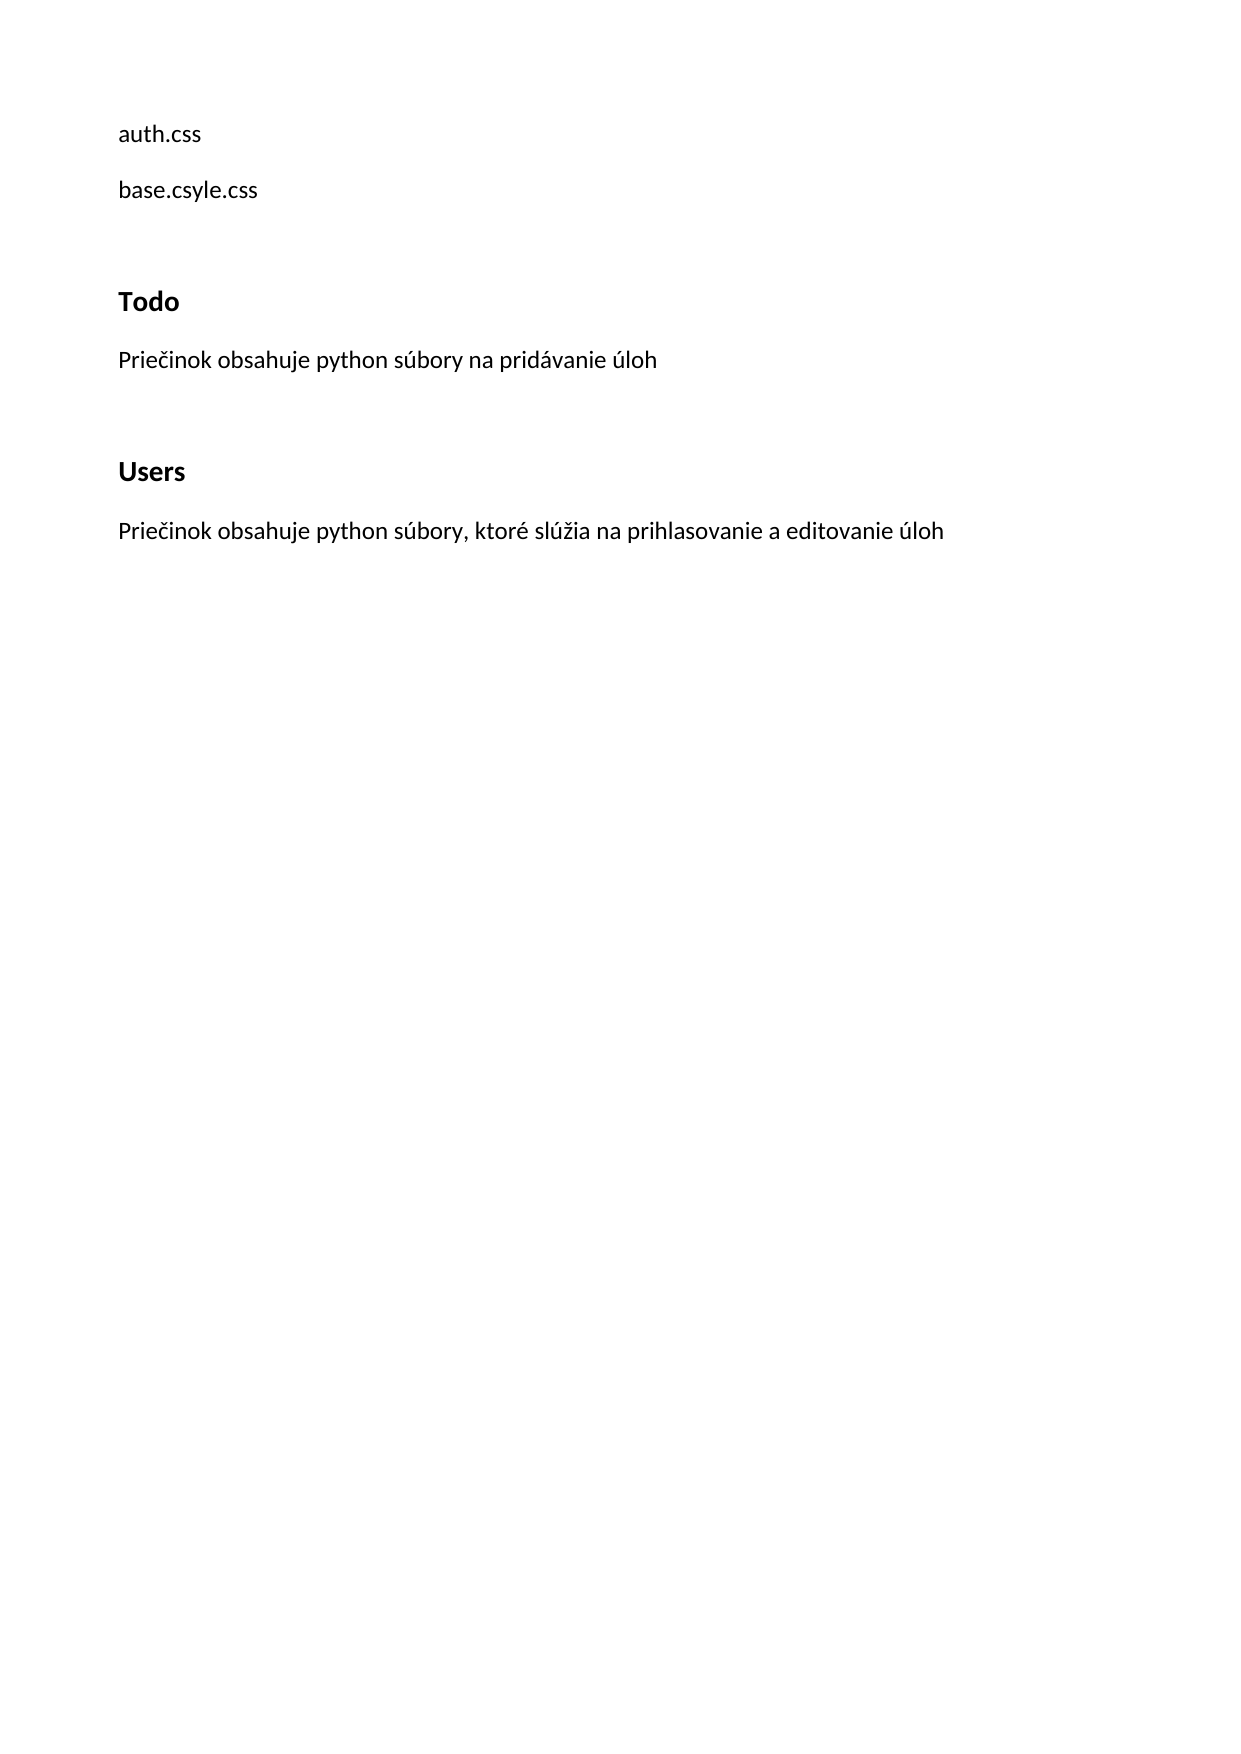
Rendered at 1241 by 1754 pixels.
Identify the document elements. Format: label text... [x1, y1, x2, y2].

text Priečinok obsahuje python súbory, ktoré slúžia na prihlasovanie a editovanie úloh [118, 515, 1122, 546]
text Priečinok obsahuje python súbory na pridávanie úloh [118, 344, 1122, 375]
text Users [118, 453, 1122, 489]
text auth.css [118, 118, 1122, 149]
text base.csyle.css [118, 174, 1122, 204]
text Todo [118, 283, 1122, 318]
